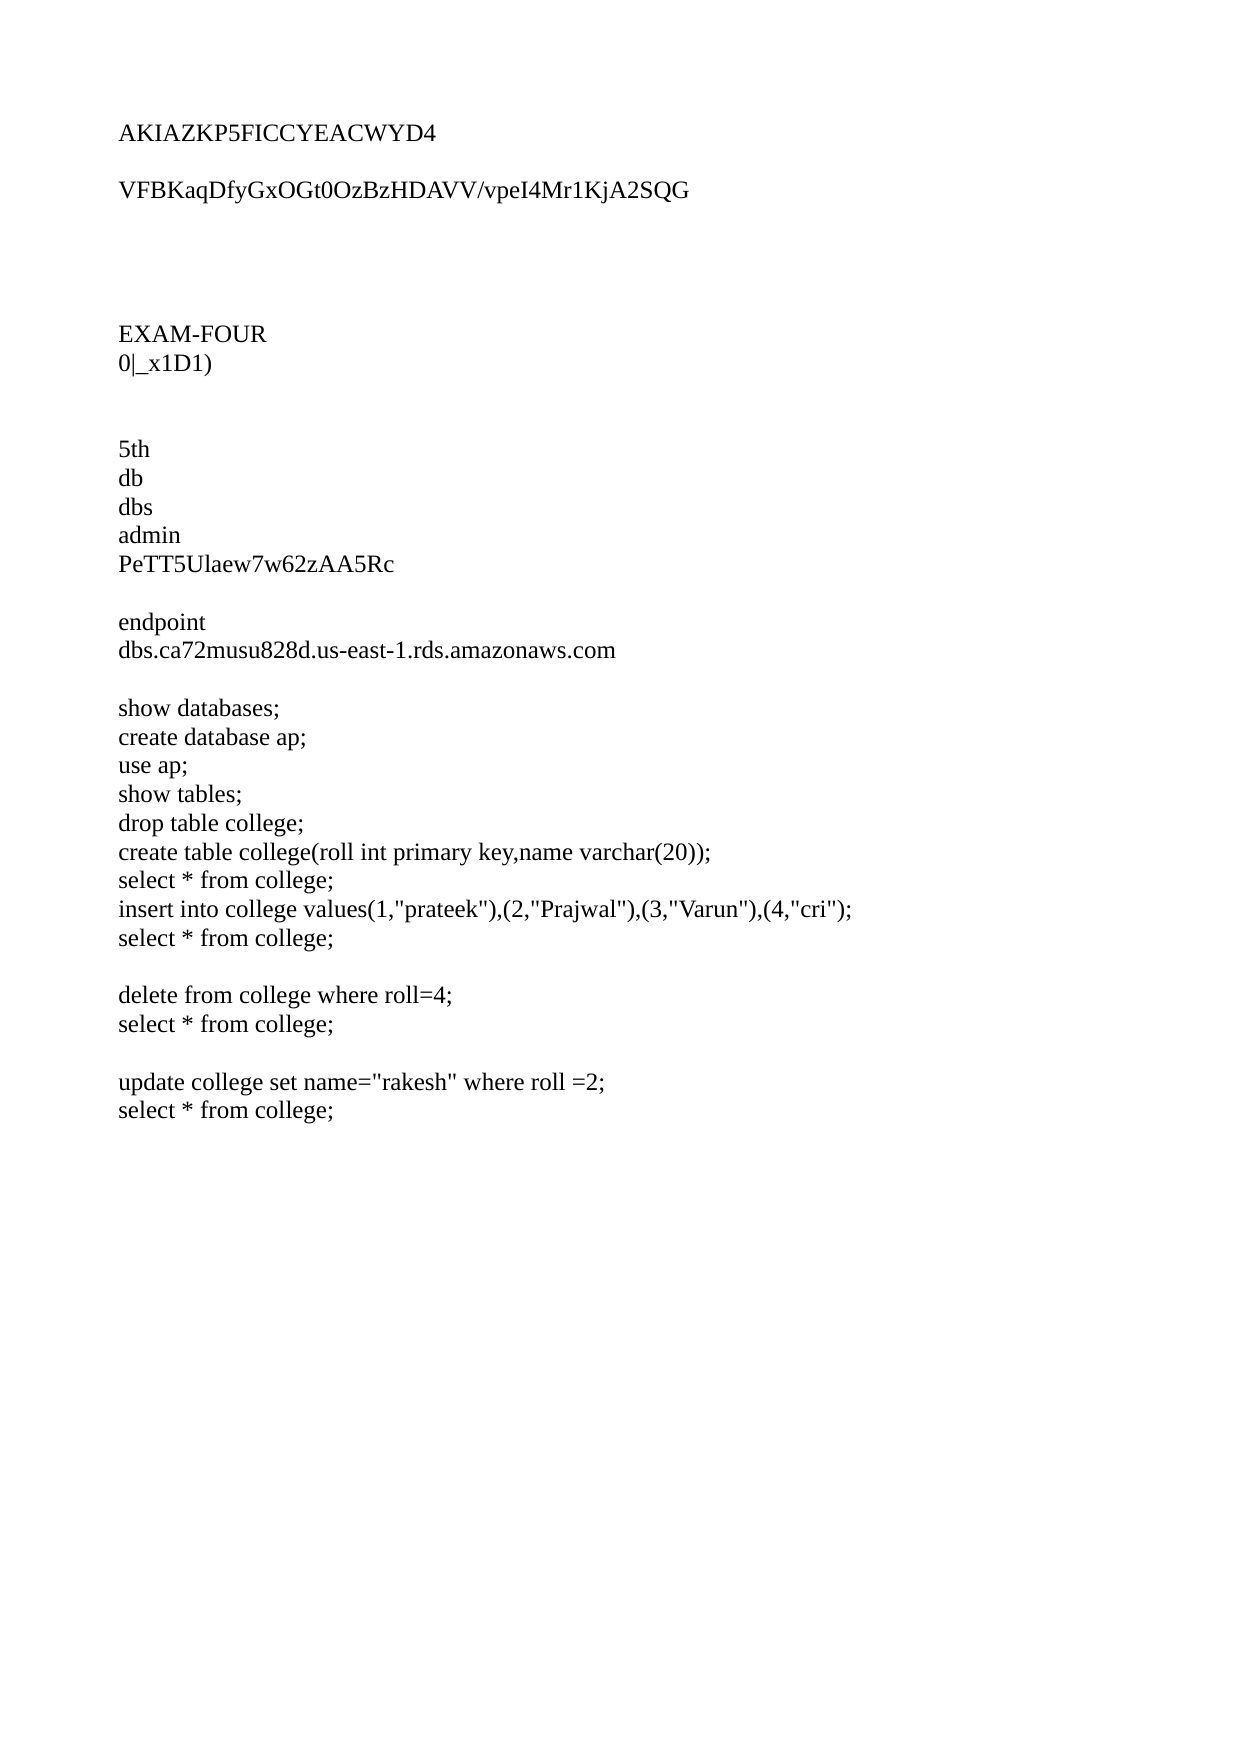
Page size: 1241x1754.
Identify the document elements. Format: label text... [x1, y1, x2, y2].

text select * from college; [118, 923, 1122, 952]
text show tables; [118, 779, 1122, 808]
text select * from college; [118, 866, 1122, 894]
text select * from college; [118, 1009, 1122, 1038]
text update college set name="rakesh" where roll =2; [118, 1067, 1122, 1096]
text drop table college; [118, 808, 1122, 837]
text AKIAZKP5FICCYEACWYD4 VFBKaqDfyGxOGt0OzBzHDAVV/vpeI4Mr1KjA2SQG EXAM-FOUR 0|_x1D1) 5th db dbs admin PeTT5Ulaew7w62zAA5Rc endpoint dbs.ca72musu828d.us-east-1.rds.amazonaws.com show databases; [118, 118, 1122, 722]
text delete from college where roll=4; [118, 981, 1122, 1009]
text insert into college values(1,"prateek"),(2,"Prajwal"),(3,"Varun"),(4,"cri"); [118, 894, 1122, 923]
text select * from college; [118, 1096, 1122, 1124]
text create database ap; [118, 722, 1122, 751]
text use ap; [118, 751, 1122, 779]
text create table college(roll int primary key,name varchar(20)); [118, 837, 1122, 866]
